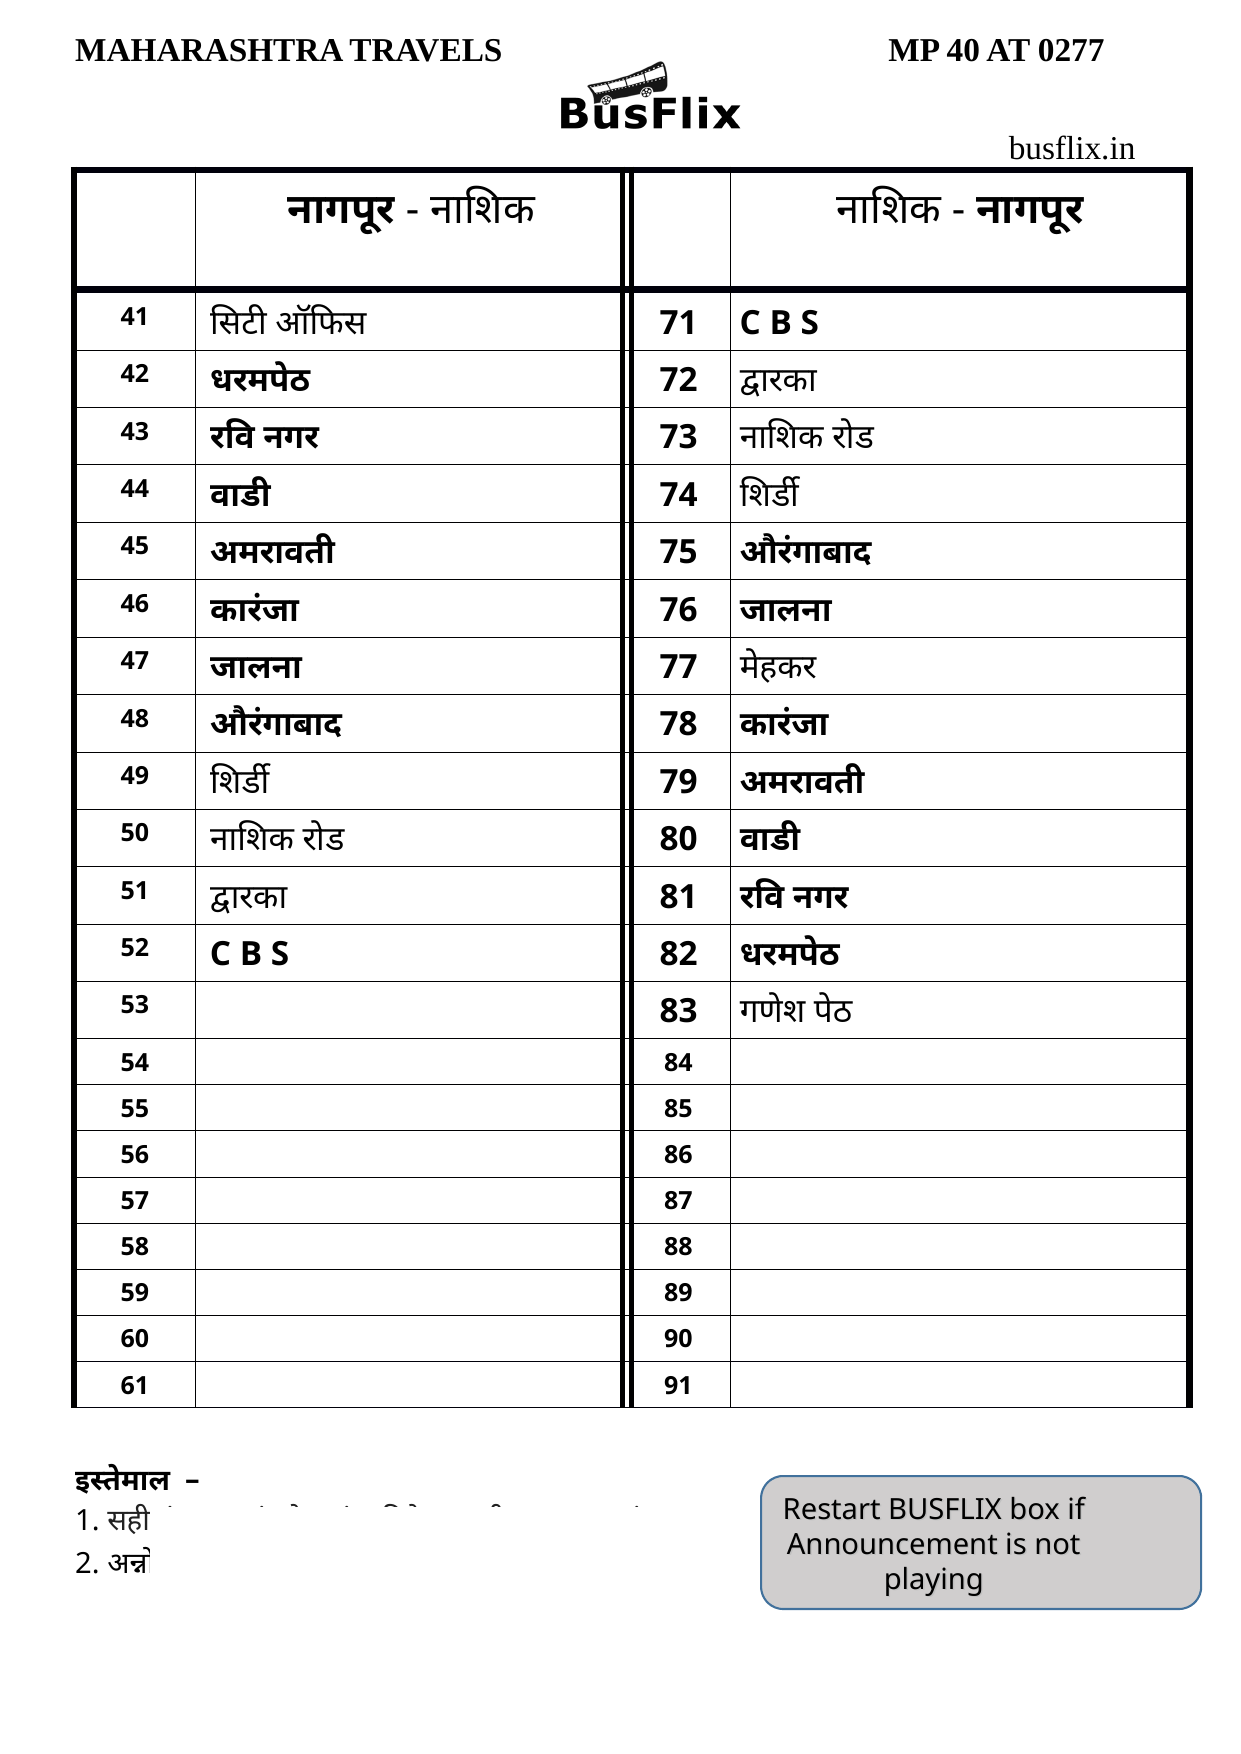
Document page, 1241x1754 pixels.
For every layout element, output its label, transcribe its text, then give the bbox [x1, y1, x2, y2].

table_cell 49 [77, 753, 195, 809]
table_cell औरंगाबाद [731, 523, 1186, 579]
table_cell 48 [77, 695, 195, 751]
table_cell 85 [634, 1085, 730, 1130]
table_cell 88 [634, 1224, 730, 1268]
table_cell [196, 1131, 620, 1176]
table_cell 55 [77, 1085, 195, 1130]
table_cell 42 [77, 351, 195, 407]
table_cell 41 [77, 293, 195, 349]
table_cell 52 [77, 925, 195, 981]
table_cell 44 [77, 465, 195, 522]
table_cell [731, 1316, 1186, 1361]
table_cell अमरावती [731, 753, 1186, 809]
table_cell 51 [77, 867, 195, 923]
table_cell 90 [634, 1316, 730, 1361]
table_cell 80 [634, 810, 730, 866]
table_cell 89 [634, 1270, 730, 1314]
table_cell [731, 1270, 1186, 1314]
table_cell [196, 1270, 620, 1314]
table_cell कारंजा [196, 580, 620, 637]
table_cell 91 [634, 1362, 730, 1407]
table_cell [731, 1039, 1186, 1084]
table_cell 46 [77, 580, 195, 637]
table_cell C B S [731, 293, 1186, 349]
table_cell रवि नगर [196, 408, 620, 464]
table_cell [196, 1039, 620, 1084]
table_cell 82 [634, 925, 730, 981]
table_cell 60 [77, 1316, 195, 1361]
table_cell जालना [196, 638, 620, 694]
table_header नागपूर - नाशिक [196, 173, 620, 286]
text 1. सही नंबर दबाएं और तुरंत कीपैड पर ग्रीन बटन दबाएं। [75, 1499, 760, 1542]
table_cell औरंगाबाद [196, 695, 620, 751]
table_cell द्वारका [731, 351, 1186, 407]
table_cell 43 [77, 408, 195, 464]
table_cell रवि नगर [731, 867, 1186, 923]
table_cell 71 [634, 293, 730, 349]
table_cell [196, 1178, 620, 1222]
table_cell धरमपेठ [196, 351, 620, 407]
table_cell सिटी ऑफिस [196, 293, 620, 349]
table_cell [731, 1131, 1186, 1176]
table_cell 58 [77, 1224, 195, 1268]
table_cell 87 [634, 1178, 730, 1222]
table_cell [731, 1085, 1186, 1130]
table_cell 73 [634, 408, 730, 464]
table_cell अमरावती [196, 523, 620, 579]
table_header [634, 173, 730, 286]
table_cell [731, 1178, 1186, 1222]
text 2. अन्नोउंसमेंट को रोकने के लिए लाल बटन दबाएं । [75, 1542, 150, 1585]
table_cell 83 [634, 982, 730, 1038]
table_cell 76 [634, 580, 730, 637]
table_cell 81 [634, 867, 730, 923]
table_cell 50 [77, 810, 195, 866]
table_cell कारंजा [731, 695, 1186, 751]
table_cell 84 [634, 1039, 730, 1084]
table_cell 56 [77, 1131, 195, 1176]
table_cell 54 [77, 1039, 195, 1084]
table_cell मेहकर [731, 638, 1186, 694]
table_cell वाडी [196, 465, 620, 522]
table_cell [196, 1316, 620, 1361]
text 2. अन्नोउंसमेंट को रोकने के लिए लाल बटन दबाएं । [656, 1542, 760, 1585]
table_cell 72 [634, 351, 730, 407]
table_cell 86 [634, 1131, 730, 1176]
table_cell द्वारका [196, 867, 620, 923]
table_cell जालना [731, 580, 1186, 637]
table_cell 79 [634, 753, 730, 809]
table_cell 57 [77, 1178, 195, 1222]
table_cell 77 [634, 638, 730, 694]
table_cell [731, 1362, 1186, 1407]
table_header [77, 173, 195, 286]
table_cell 75 [634, 523, 730, 579]
table_cell [731, 1224, 1186, 1268]
table_cell 53 [77, 982, 195, 1038]
table_cell वाडी [731, 810, 1186, 866]
table_cell 45 [77, 523, 195, 579]
table_cell 74 [634, 465, 730, 522]
table_cell नाशिक रोड [731, 408, 1186, 464]
table_cell [196, 1085, 620, 1130]
table_cell शिर्डी [731, 465, 1186, 522]
table_cell [196, 982, 620, 1038]
table_cell 61 [77, 1362, 195, 1407]
table_cell 78 [634, 695, 730, 751]
table_cell 59 [77, 1270, 195, 1314]
table_cell शिर्डी [196, 753, 620, 809]
table_cell C B S [196, 925, 620, 981]
table_cell [196, 1224, 620, 1268]
table_header नाशिक - नागपूर [731, 173, 1186, 286]
table_cell धरमपेठ [731, 925, 1186, 981]
table_cell 47 [77, 638, 195, 694]
table_cell नाशिक रोड [196, 810, 620, 866]
table_cell गणेश पेठ [731, 982, 1186, 1038]
text इस्तेमाल – [75, 1459, 1165, 1499]
table_cell [196, 1362, 620, 1407]
